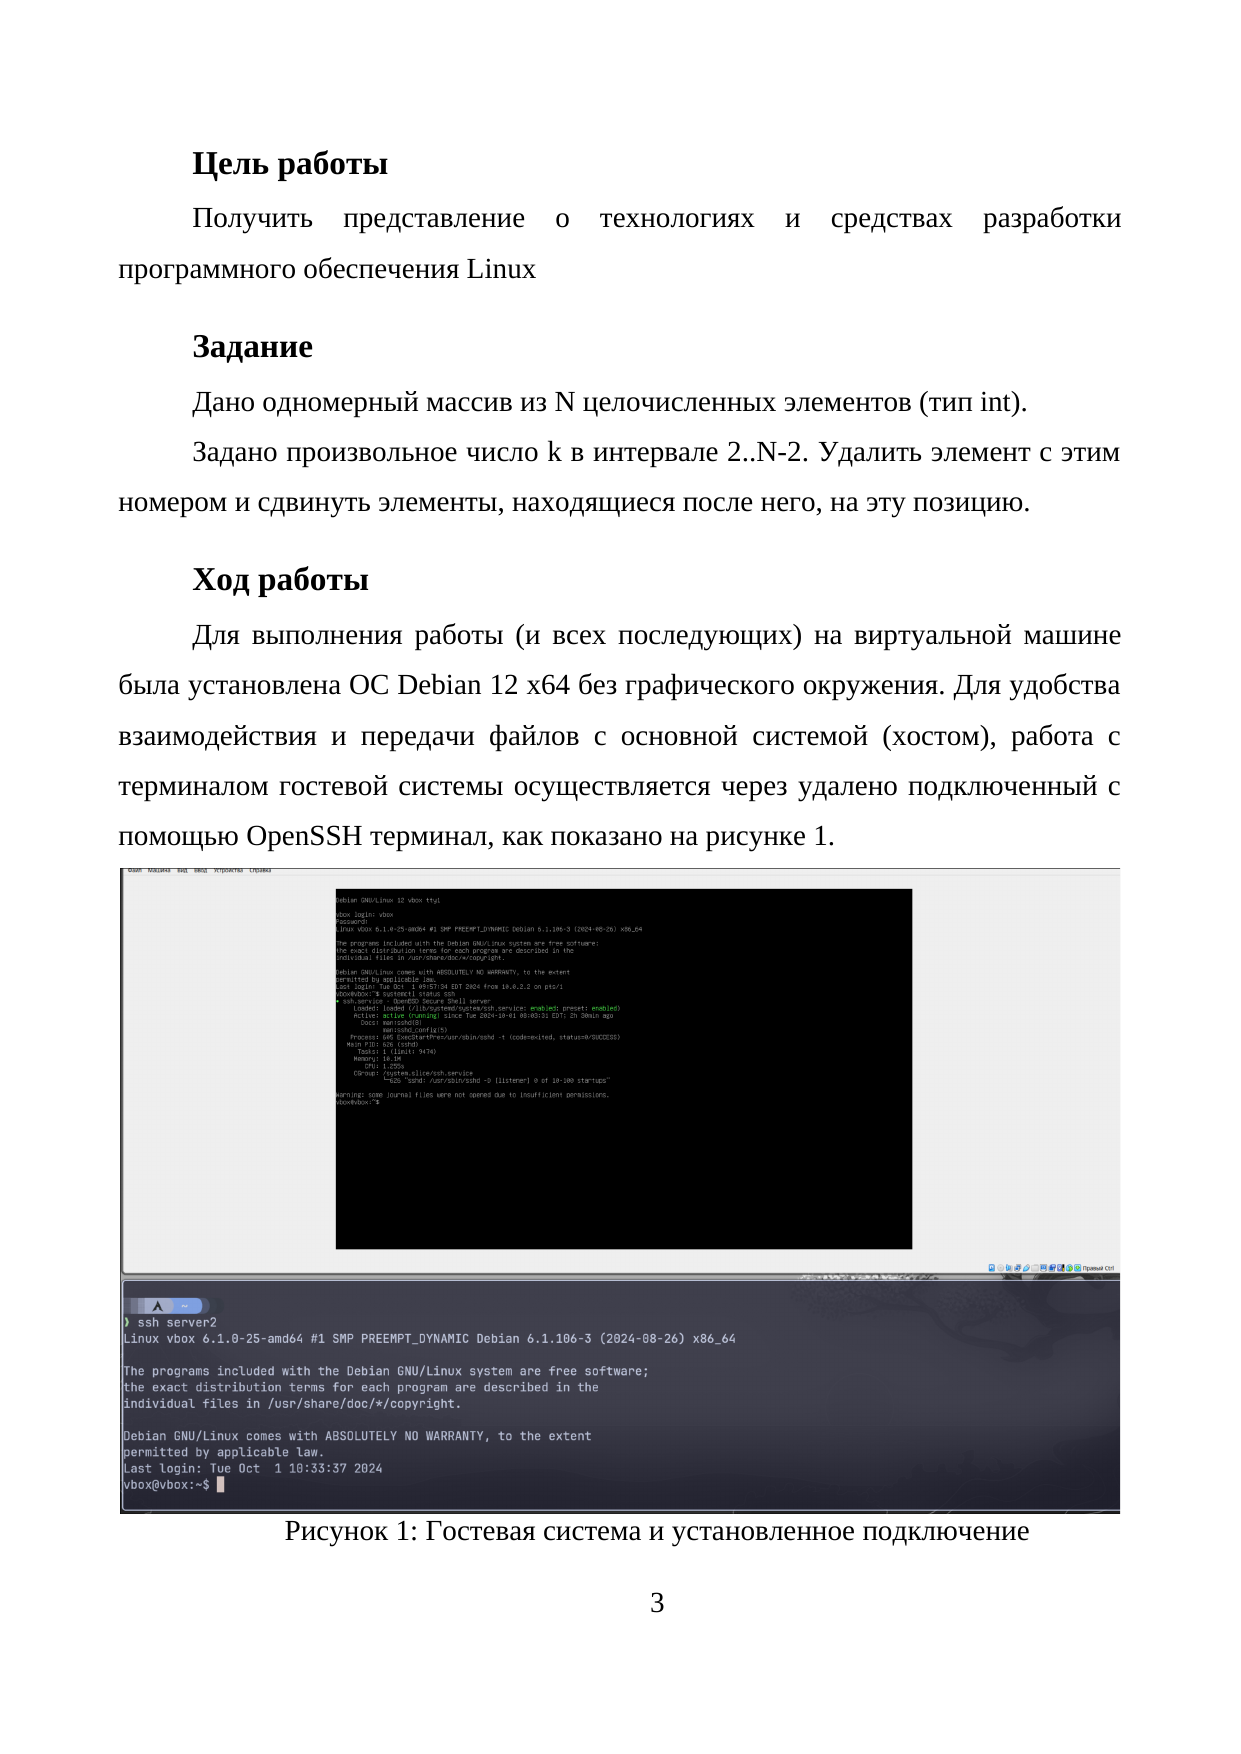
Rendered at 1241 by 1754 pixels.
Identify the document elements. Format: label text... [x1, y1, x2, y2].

text Дано одномерный массив из N целочисленных элементов (тип int). [118, 384, 1122, 417]
text Для выполнения работы (и всех последующих) на виртуальной машине была установлена ОС Debian 12 x64 без графического окружения. Для удобства взаимодействия и передачи файлов с основной системой (хостом), работа с терминалом гостевой системы осуществляется через удалено подключенный с помощью OpenSSH терминал, как показано на рисунке 1. [118, 617, 1122, 852]
subtitle Цель работы [118, 143, 1122, 181]
picture [120, 868, 1121, 1514]
text Задано произвольное число k в интервале 2..N-2. Удалить элемент с этим номером и сдвинуть элементы, находящиеся после него, на эту позицию. [118, 434, 1122, 518]
subtitle Ход работы [118, 560, 1122, 598]
subtitle Задание [118, 326, 1122, 364]
text Рисунок 1: Гостевая система и установленное подключение [120, 1514, 1120, 1547]
text Получить представление о технологиях и средствах разработки программного обеспечения Linux [118, 201, 1122, 284]
